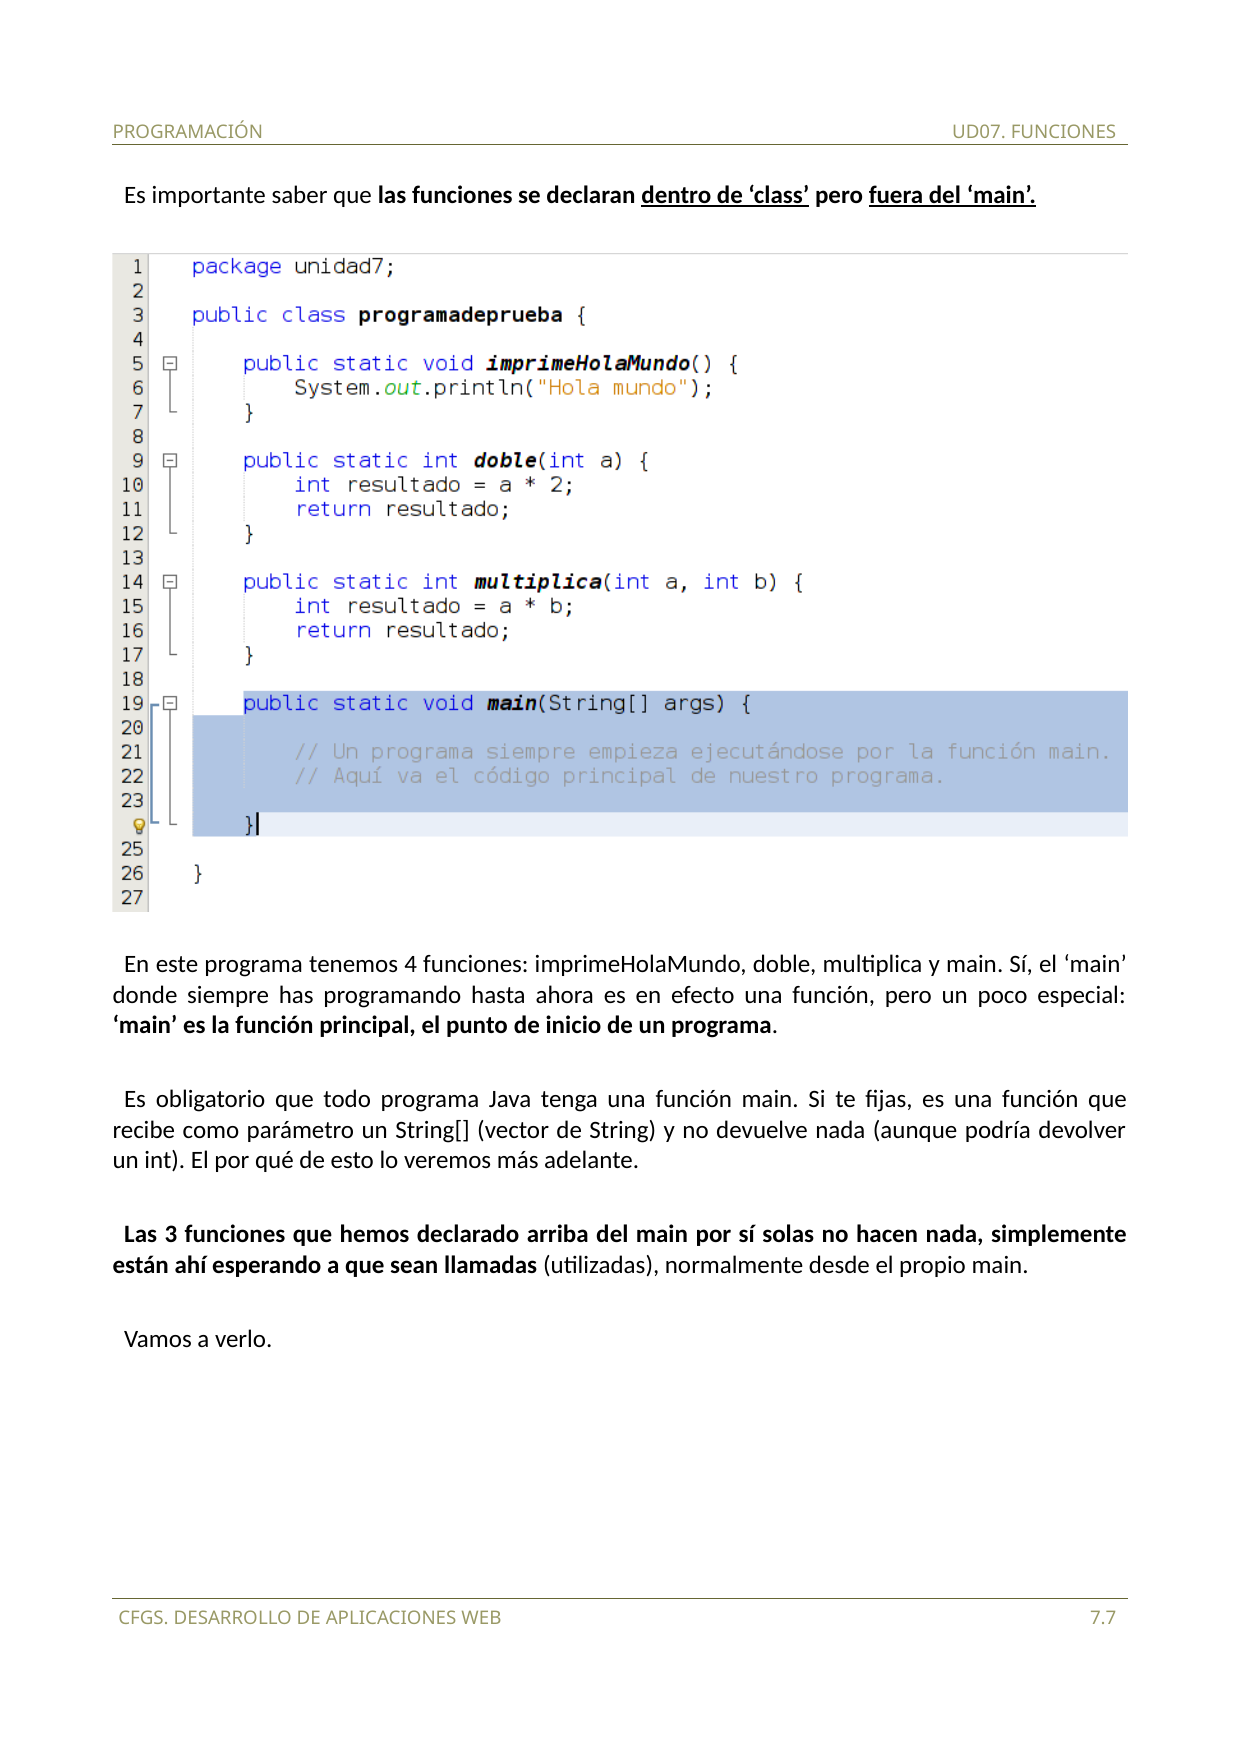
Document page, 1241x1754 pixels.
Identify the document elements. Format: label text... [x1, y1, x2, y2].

text Es importante saber que las funciones se declaran dentro de ‘class’ pero fuera del ‘main’. [112, 179, 1128, 210]
picture [112, 253, 1128, 912]
text Es obligatorio que todo programa Java tenga una función main. Si te fijas, es una función que recibe como parámetro un String[] (vector de String) y no devuelve nada (aunque podría devolver un int). El por qué de esto lo veremos más adelante. [112, 1083, 1128, 1175]
text Las 3 funciones que hemos declarado arriba del main por sí solas no hacen nada, simplemente están ahí esperando a que sean llamadas (utilizadas), normalmente desde el propio main. [112, 1218, 1128, 1279]
text Vamos a verlo. [112, 1323, 1128, 1353]
text En este programa tenemos 4 funciones: imprimeHolaMundo, doble, multiplica y main. Sí, el ‘main’ donde siempre has programando hasta ahora es en efecto una función, pero un poco especial: ‘main’ es la función principal, el punto de inicio de un programa. [112, 948, 1128, 1040]
